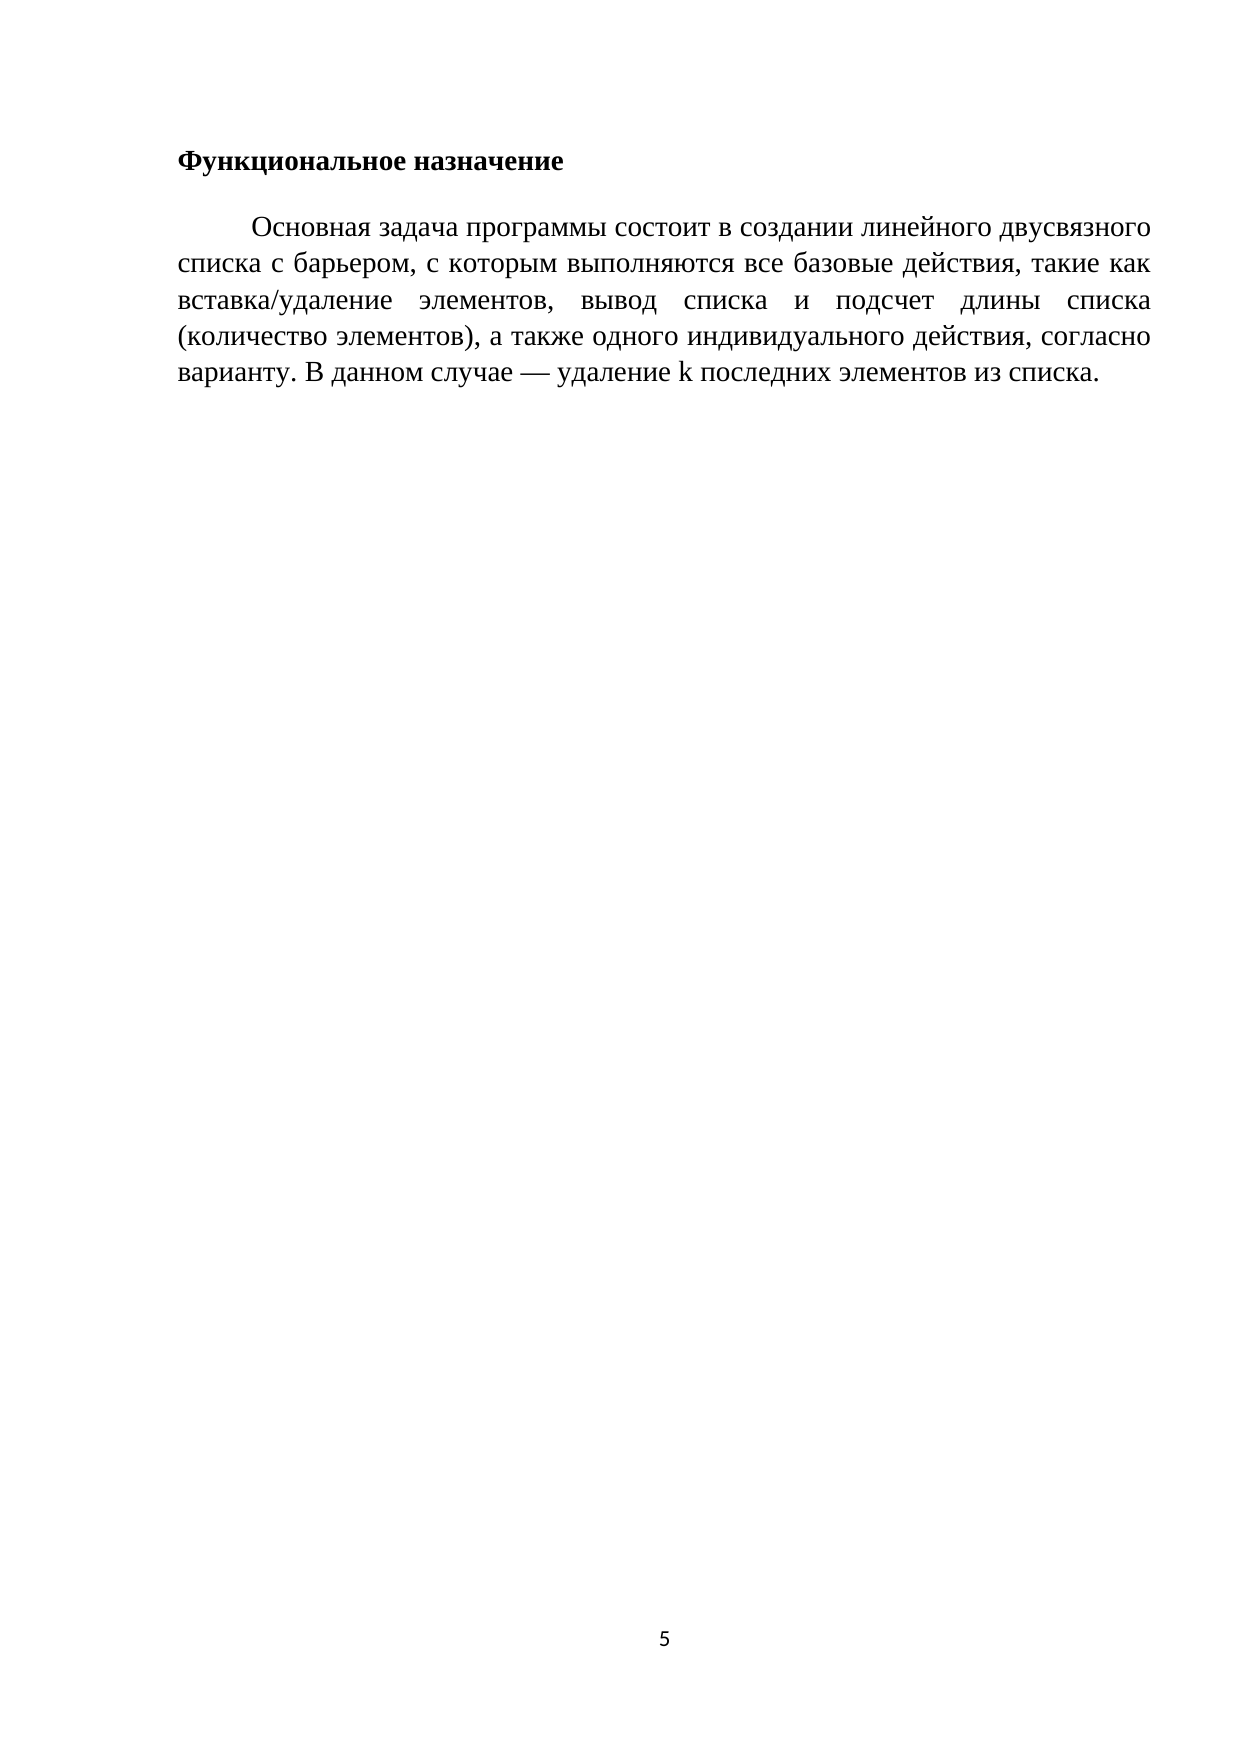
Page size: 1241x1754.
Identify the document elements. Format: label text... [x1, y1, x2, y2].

text Основная задача программы состоит в создании линейного двусвязного списка с барьером, с которым выполняются все базовые действия, такие как вставка/удаление элементов, вывод списка и подсчет длины списка (количество элементов), а также одного индивидуального действия, согласно варианту. В данном случае — удаление k последних элементов из списка. [177, 209, 1152, 388]
subtitle Функциональное назначение [177, 143, 1152, 177]
